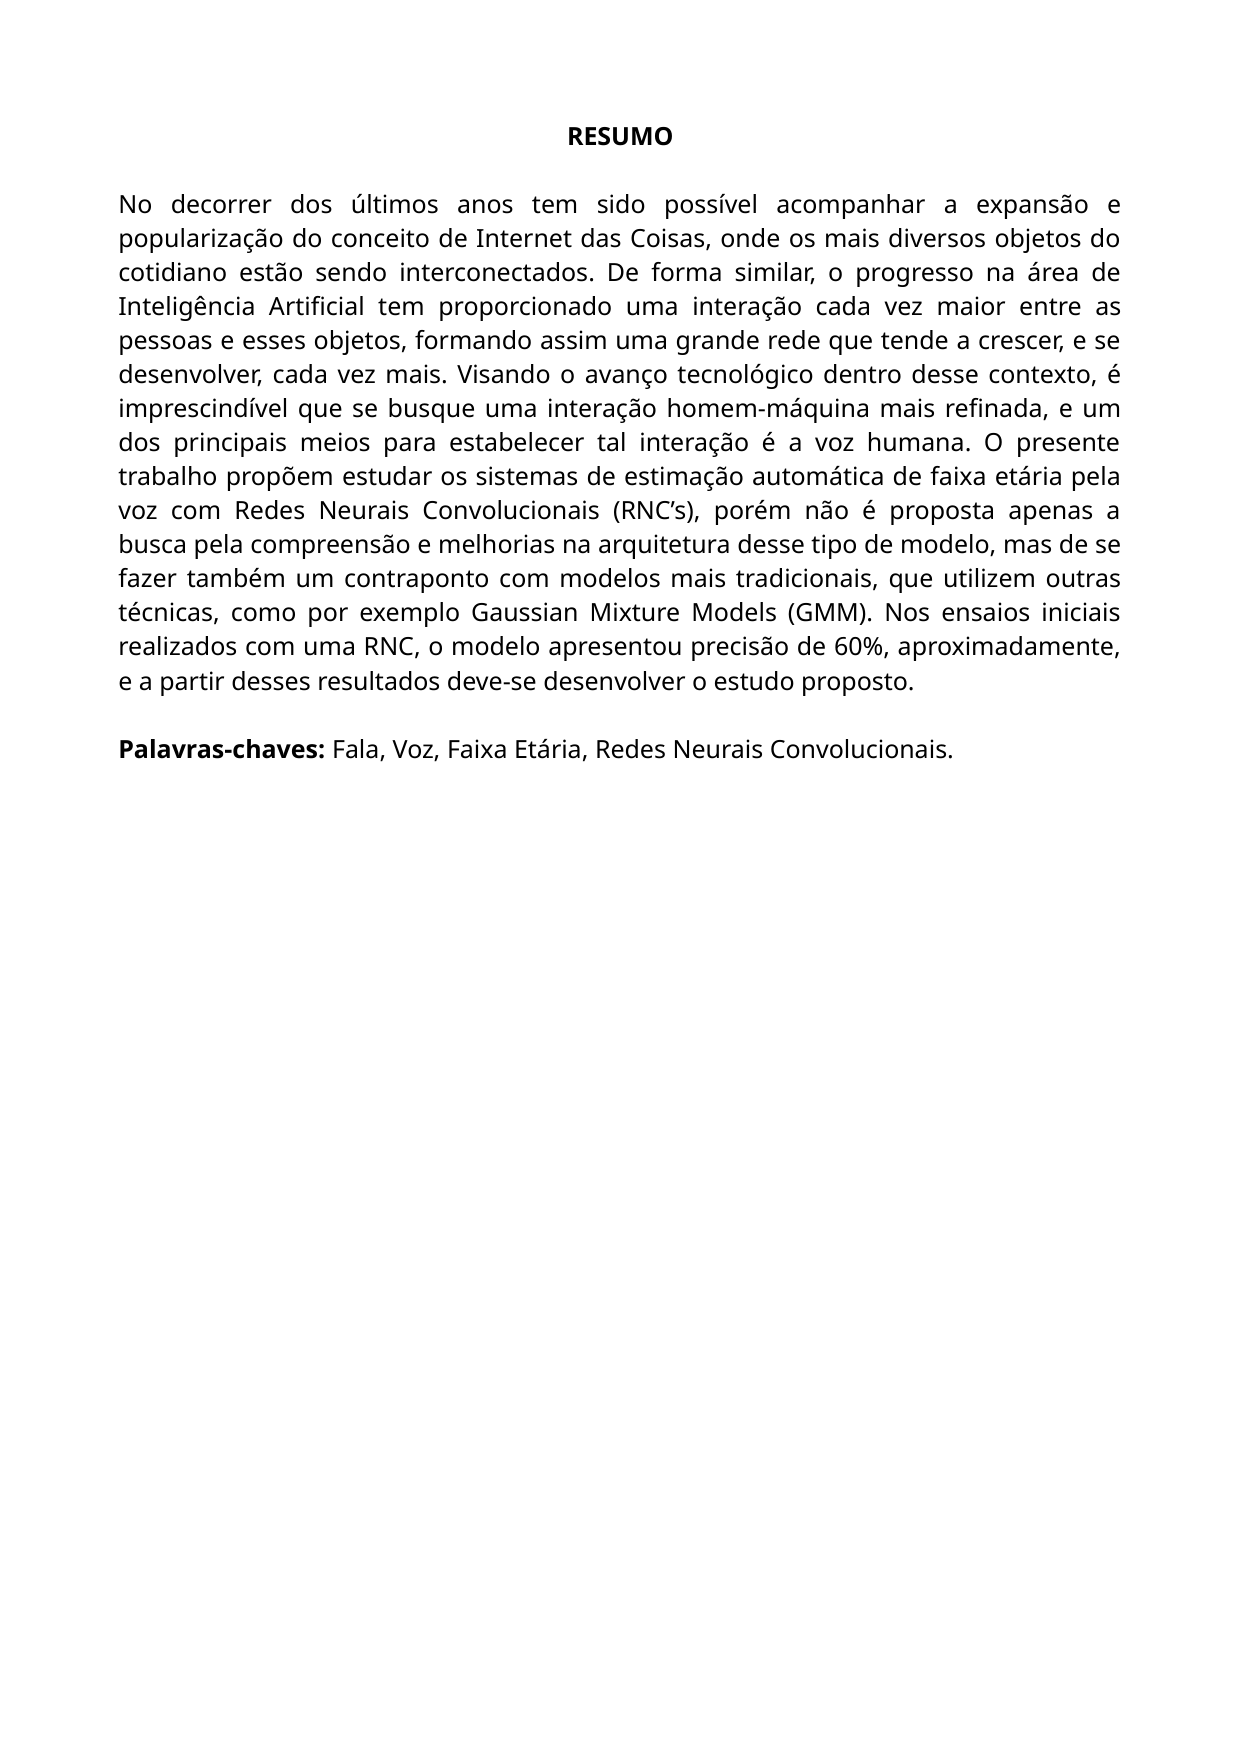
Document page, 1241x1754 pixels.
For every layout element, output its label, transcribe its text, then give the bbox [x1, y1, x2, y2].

text Palavras-chaves: Fala, Voz, Faixa Etária, Redes Neurais Convolucionais. [118, 731, 1122, 765]
text No decorrer dos últimos anos tem sido possível acompanhar a expansão e popularização do conceito de Internet das Coisas, onde os mais diversos objetos do cotidiano estão sendo interconectados. De forma similar, o progresso na área de Inteligência Artificial tem proporcionado uma interação cada vez maior entre as pessoas e esses objetos, formando assim uma grande rede que tende a crescer, e se desenvolver, cada vez mais. Visando o avanço tecnológico dentro desse contexto, é imprescindível que se busque uma interação homem-máquina mais refinada, e um dos principais meios para estabelecer tal interação é a voz humana. O presente trabalho propõem estudar os sistemas de estimação automática de faixa etária pela voz com Redes Neurais Convolucionais (RNC’s), porém não é proposta apenas a busca pela compreensão e melhorias na arquitetura desse tipo de modelo, mas de se fazer também um contraponto com modelos mais tradicionais, que utilizem outras técnicas, como por exemplo Gaussian Mixture Models (GMM). Nos ensaios iniciais realizados com uma RNC, o modelo apresentou precisão de 60%, aproximadamente, e a partir desses resultados deve-se desenvolver o estudo proposto. [118, 186, 1122, 697]
text RESUMO [118, 118, 1122, 152]
